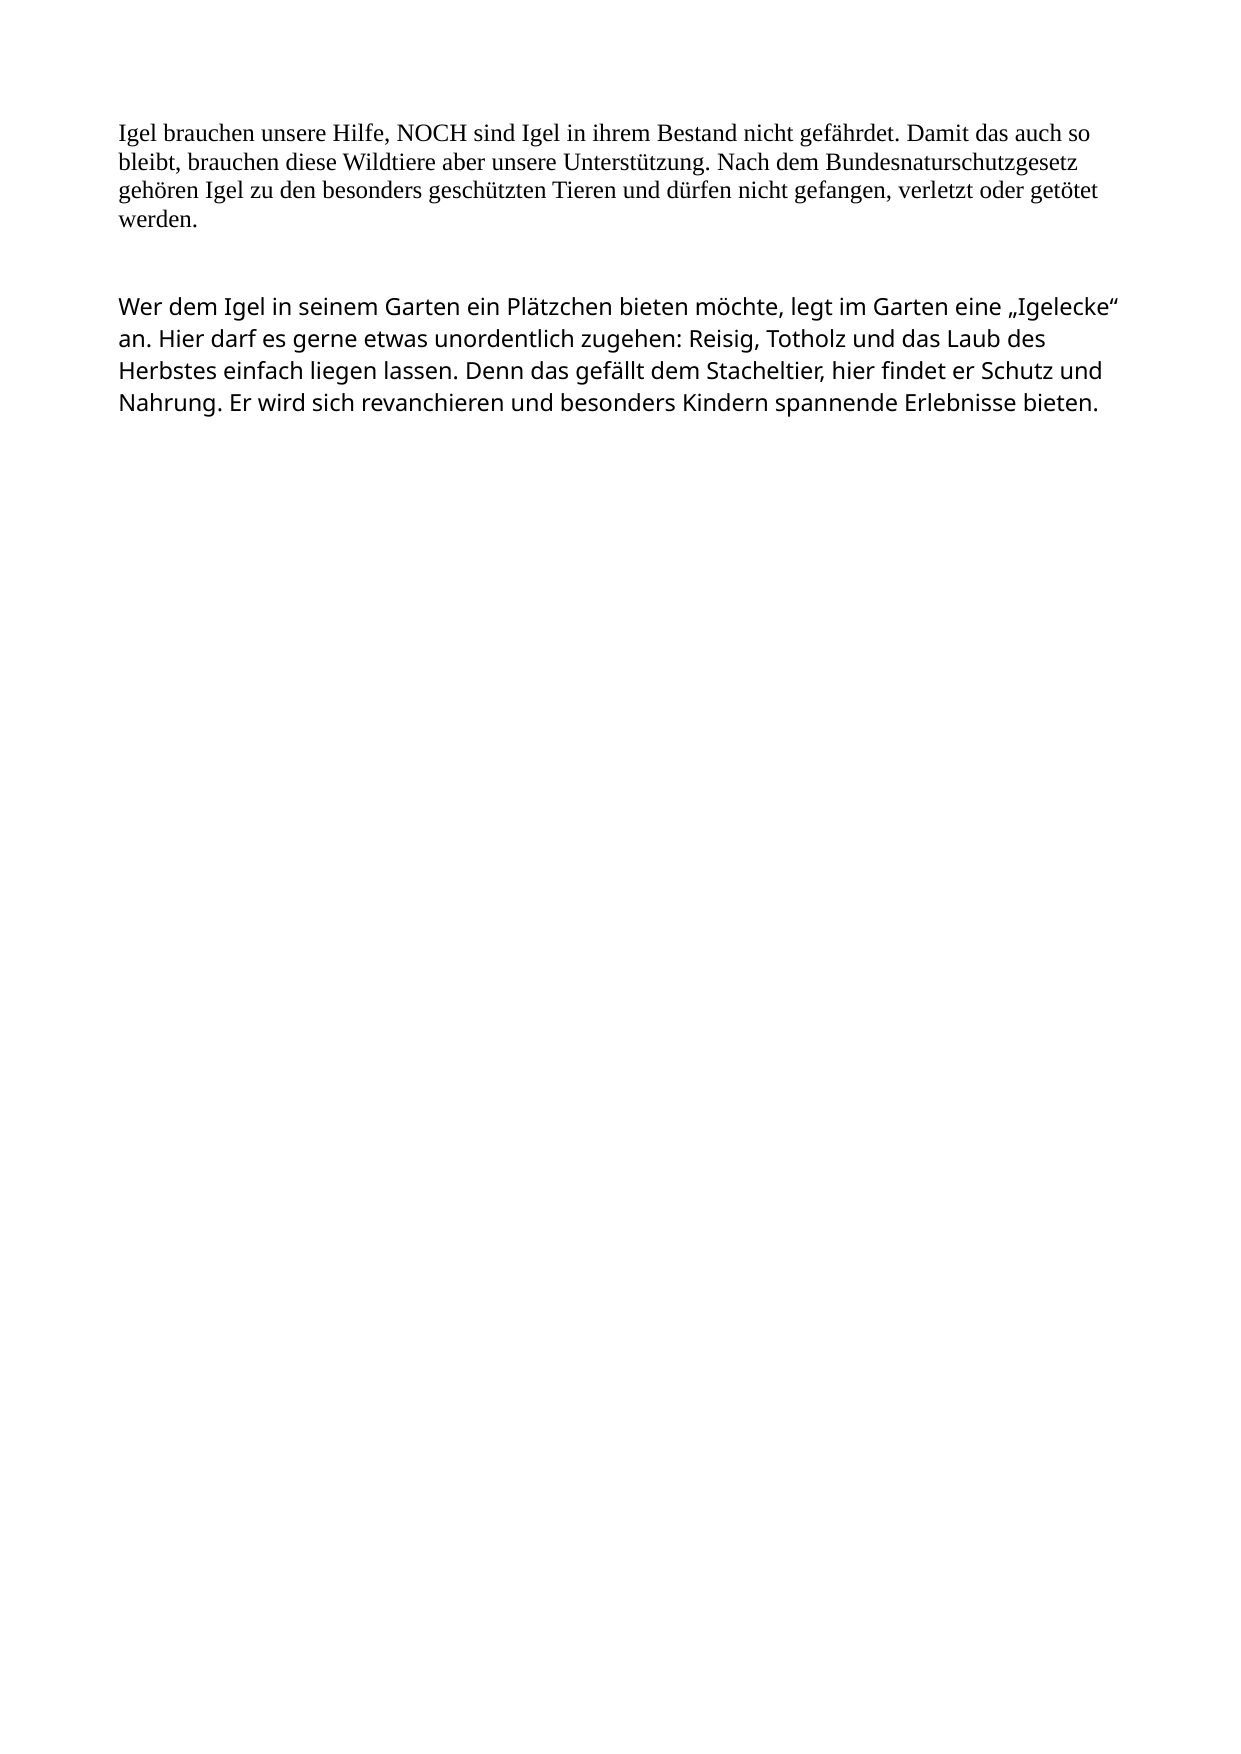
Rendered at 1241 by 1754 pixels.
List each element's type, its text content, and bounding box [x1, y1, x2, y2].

text Igel brauchen unsere Hilfe, NOCH sind Igel in ihrem Bestand nicht gefährdet. Damit das auch so bleibt, brauchen diese Wildtiere aber unsere Unterstützung. Nach dem Bundesnaturschutzgesetz gehören Igel zu den besonders geschützten Tieren und dürfen nicht gefangen, verletzt oder getötet werden. [118, 118, 1122, 233]
text Wer dem Igel in seinem Garten ein Plätzchen bieten möchte, legt im Garten eine „Igelecke“ an. Hier darf es gerne etwas unordentlich zugehen: Reisig, Totholz und das Laub des Herbstes einfach liegen lassen. Denn das gefällt dem Stacheltier, hier findet er Schutz und Nahrung. Er wird sich revanchieren und besonders Kindern spannende Erlebnisse bieten. [118, 291, 1122, 418]
